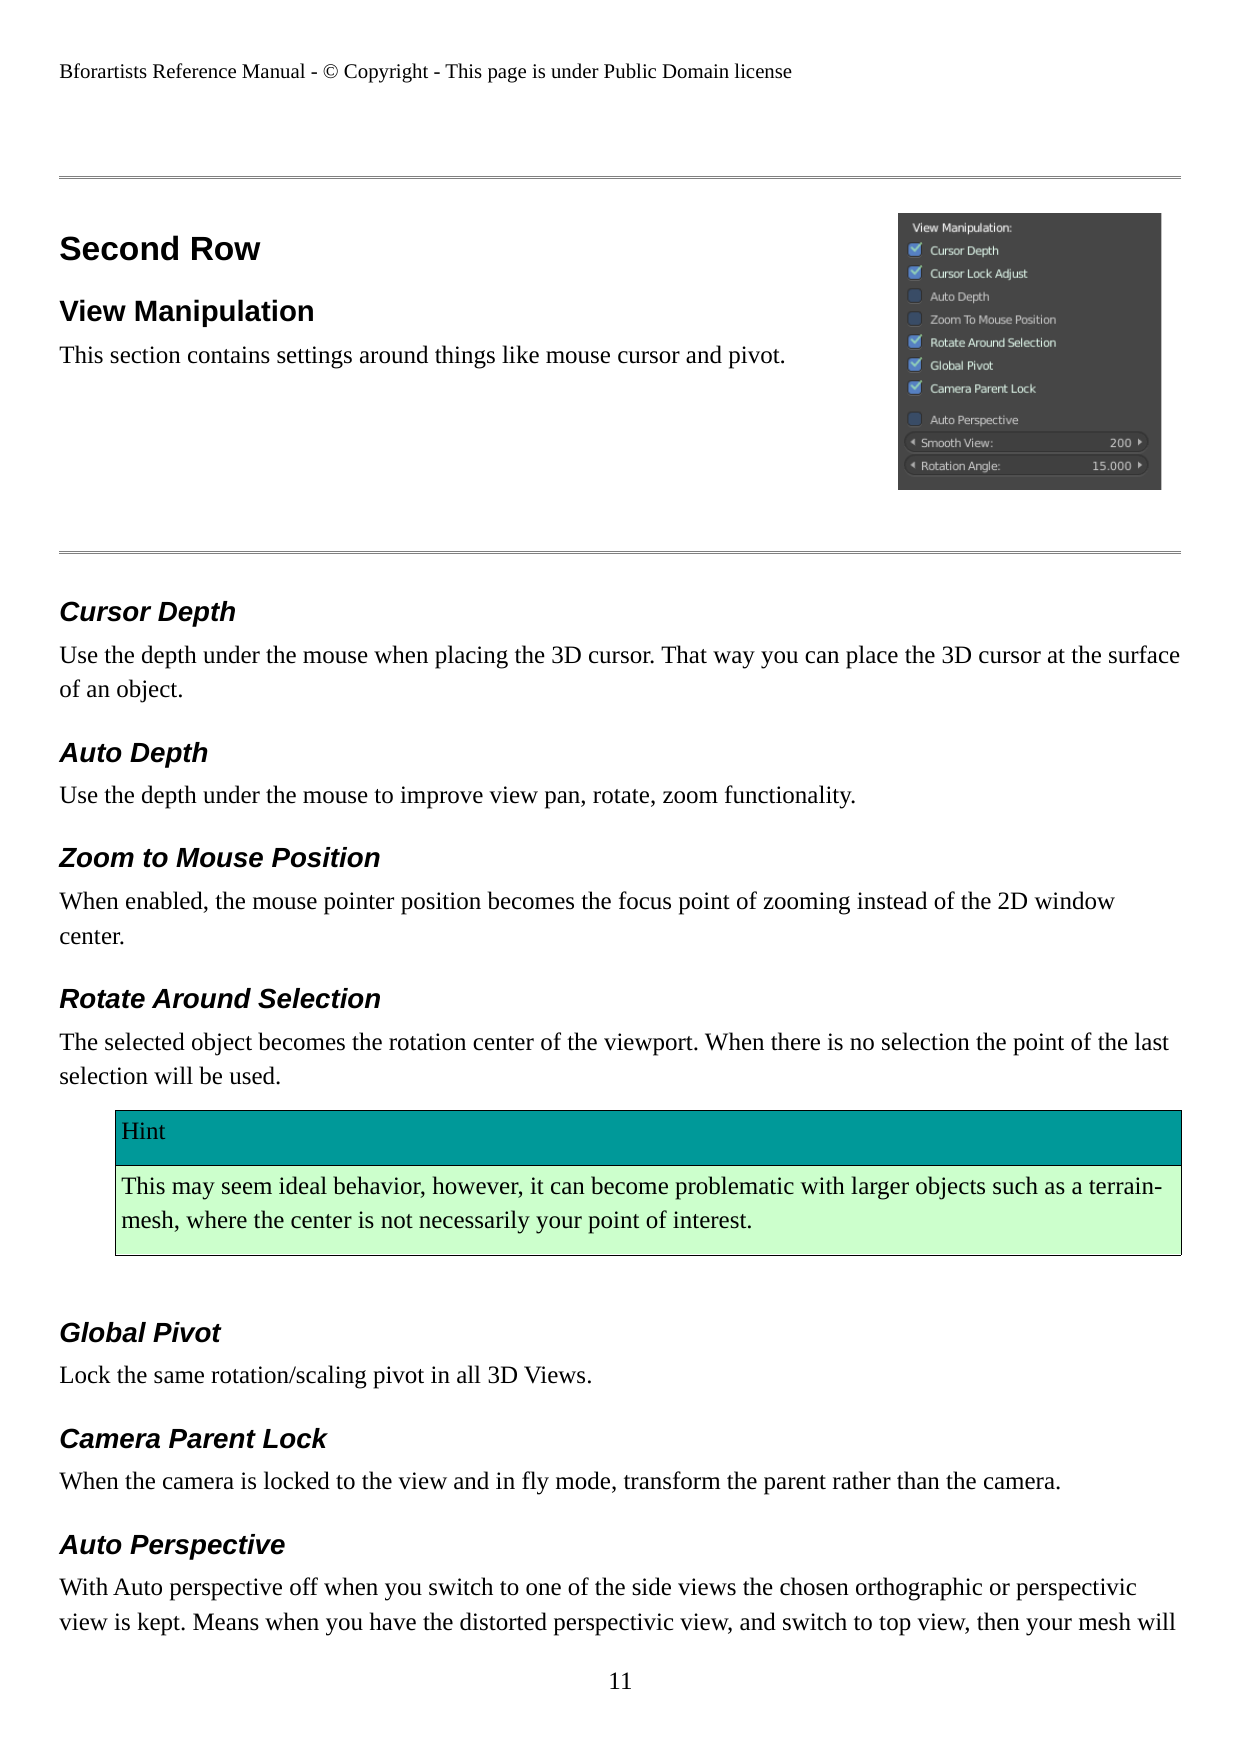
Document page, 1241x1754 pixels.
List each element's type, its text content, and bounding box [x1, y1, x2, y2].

subtitle Global Pivot [59, 1316, 1181, 1348]
text The selected object becomes the rotation center of the viewport. When there is no selection the point of the last selection will be used. [59, 1027, 1181, 1090]
text When the camera is locked to the view and in fly mode, transform the parent rather than the camera. [59, 1466, 1181, 1495]
subtitle Second Row [59, 229, 898, 267]
subtitle Auto Depth [59, 736, 1181, 768]
subtitle Auto Perspective [59, 1528, 1181, 1560]
subtitle [1162, 294, 1181, 328]
text When enabled, the mouse pointer position becomes the focus point of zooming instead of the 2D window center. [59, 886, 1181, 949]
text Lock the same rotation/scaling pivot in all 3D Views. [59, 1361, 1181, 1389]
subtitle Zoom to Mouse Position [59, 842, 1181, 874]
text Use the depth under the mouse to improve view pan, rotate, zoom functionality. [59, 780, 1181, 809]
subtitle Rotate Around Selection [59, 982, 1181, 1014]
text This section contains settings around things like mouse cursor and pivot. [59, 341, 898, 369]
subtitle View Manipulation [59, 294, 898, 328]
text With Auto perspective off when you switch to one of the side views the chosen orthographic or perspectivic view is kept. Means when you have the distorted perspectivic view, and switch to top view, then your mesh will [59, 1572, 1181, 1636]
table_cell This may seem ideal behavior, however, it can become problematic with larger objects such as a terrain-mesh, where the center is not necessarily your point of interest. [116, 1166, 1181, 1254]
text Use the depth under the mouse when placing the 3D cursor. That way you can place the 3D cursor at the surface of an object. [59, 640, 1181, 703]
subtitle Camera Parent Lock [59, 1422, 1181, 1454]
picture [898, 213, 1162, 490]
table_header Hint [116, 1111, 1181, 1165]
subtitle [1162, 229, 1181, 267]
subtitle Cursor Depth [59, 596, 1181, 627]
